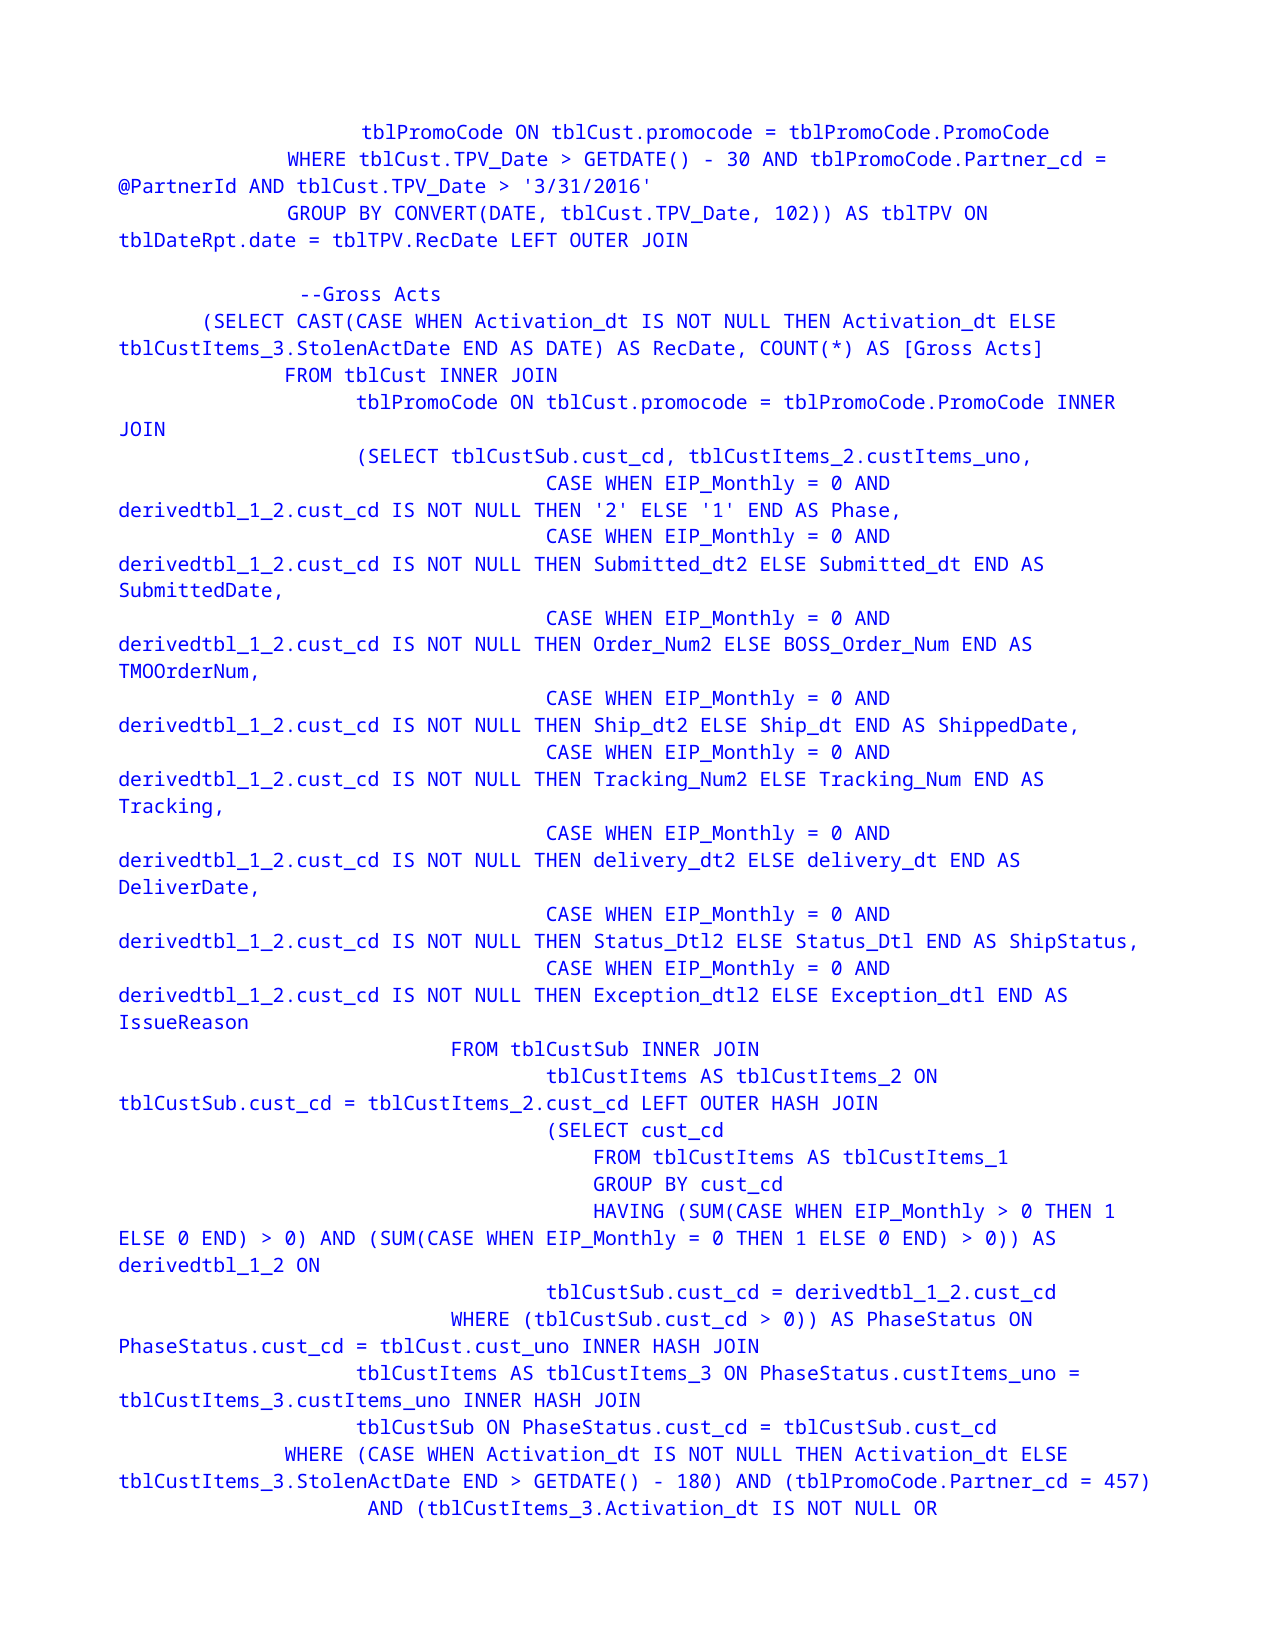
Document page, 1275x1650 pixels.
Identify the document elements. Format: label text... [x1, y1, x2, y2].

text tblCustItems AS tblCustItems_3 ON PhaseStatus.custItems_uno = tblCustItems_3.custItems_uno INNER HASH JOIN [118, 1359, 1157, 1413]
text HAVING (SUM(CASE WHEN EIP_Monthly > 0 THEN 1 ELSE 0 END) > 0) AND (SUM(CASE WHEN EIP_Monthly = 0 THEN 1 ELSE 0 END) > 0)) AS derivedtbl_1_2 ON [118, 1197, 1157, 1278]
text CASE WHEN EIP_Monthly = 0 AND derivedtbl_1_2.cust_cd IS NOT NULL THEN Order_Num2 ELSE BOSS_Order_Num END AS TMOOrderNum, [118, 604, 1157, 685]
text CASE WHEN EIP_Monthly = 0 AND derivedtbl_1_2.cust_cd IS NOT NULL THEN '2' ELSE '1' END AS Phase, [118, 469, 1157, 523]
text tblPromoCode ON tblCust.promocode = tblPromoCode.PromoCode INNER JOIN [118, 388, 1157, 442]
text tblCustSub.cust_cd = derivedtbl_1_2.cust_cd [118, 1278, 1157, 1305]
text tblCustItems AS tblCustItems_2 ON tblCustSub.cust_cd = tblCustItems_2.cust_cd LEFT OUTER HASH JOIN [118, 1062, 1157, 1116]
text (SELECT tblCustSub.cust_cd, tblCustItems_2.custItems_uno, [118, 442, 1157, 469]
text CASE WHEN EIP_Monthly = 0 AND derivedtbl_1_2.cust_cd IS NOT NULL THEN Submitted_dt2 ELSE Submitted_dt END AS SubmittedDate, [118, 523, 1157, 604]
text CASE WHEN EIP_Monthly = 0 AND derivedtbl_1_2.cust_cd IS NOT NULL THEN Ship_dt2 ELSE Ship_dt END AS ShippedDate, [118, 685, 1157, 739]
text GROUP BY CONVERT(DATE, tblCust.TPV_Date, 102)) AS tblTPV ON tblDateRpt.date = tblTPV.RecDate LEFT OUTER JOIN [118, 199, 1157, 253]
text (SELECT cust_cd [118, 1116, 1157, 1143]
text FROM tblCustSub INNER JOIN [118, 1035, 1157, 1062]
text AND (tblCustItems_3.Activation_dt IS NOT NULL OR [118, 1494, 1157, 1521]
text WHERE (tblCustSub.cust_cd > 0)) AS PhaseStatus ON PhaseStatus.cust_cd = tblCust.cust_uno INNER HASH JOIN [118, 1305, 1157, 1359]
text tblPromoCode ON tblCust.promocode = tblPromoCode.PromoCode [118, 118, 1157, 145]
text --Gross Acts [118, 280, 1157, 307]
text CASE WHEN EIP_Monthly = 0 AND derivedtbl_1_2.cust_cd IS NOT NULL THEN Status_Dtl2 ELSE Status_Dtl END AS ShipStatus, [118, 901, 1157, 954]
text FROM tblCust INNER JOIN [118, 361, 1157, 388]
text (SELECT CAST(CASE WHEN Activation_dt IS NOT NULL THEN Activation_dt ELSE tblCustItems_3.StolenActDate END AS DATE) AS RecDate, COUNT(*) AS [Gross Acts] [118, 307, 1157, 361]
text CASE WHEN EIP_Monthly = 0 AND derivedtbl_1_2.cust_cd IS NOT NULL THEN Exception_dtl2 ELSE Exception_dtl END AS IssueReason [118, 954, 1157, 1035]
text WHERE tblCust.TPV_Date > GETDATE() - 30 AND tblPromoCode.Partner_cd = @PartnerId AND tblCust.TPV_Date > '3/31/2016' [118, 145, 1157, 199]
text CASE WHEN EIP_Monthly = 0 AND derivedtbl_1_2.cust_cd IS NOT NULL THEN delivery_dt2 ELSE delivery_dt END AS DeliverDate, [118, 819, 1157, 901]
text tblCustSub ON PhaseStatus.cust_cd = tblCustSub.cust_cd [118, 1413, 1157, 1440]
text FROM tblCustItems AS tblCustItems_1 [118, 1143, 1157, 1170]
text CASE WHEN EIP_Monthly = 0 AND derivedtbl_1_2.cust_cd IS NOT NULL THEN Tracking_Num2 ELSE Tracking_Num END AS Tracking, [118, 739, 1157, 819]
text WHERE (CASE WHEN Activation_dt IS NOT NULL THEN Activation_dt ELSE tblCustItems_3.StolenActDate END > GETDATE() - 180) AND (tblPromoCode.Partner_cd = 457) [118, 1440, 1157, 1494]
text GROUP BY cust_cd [118, 1170, 1157, 1197]
